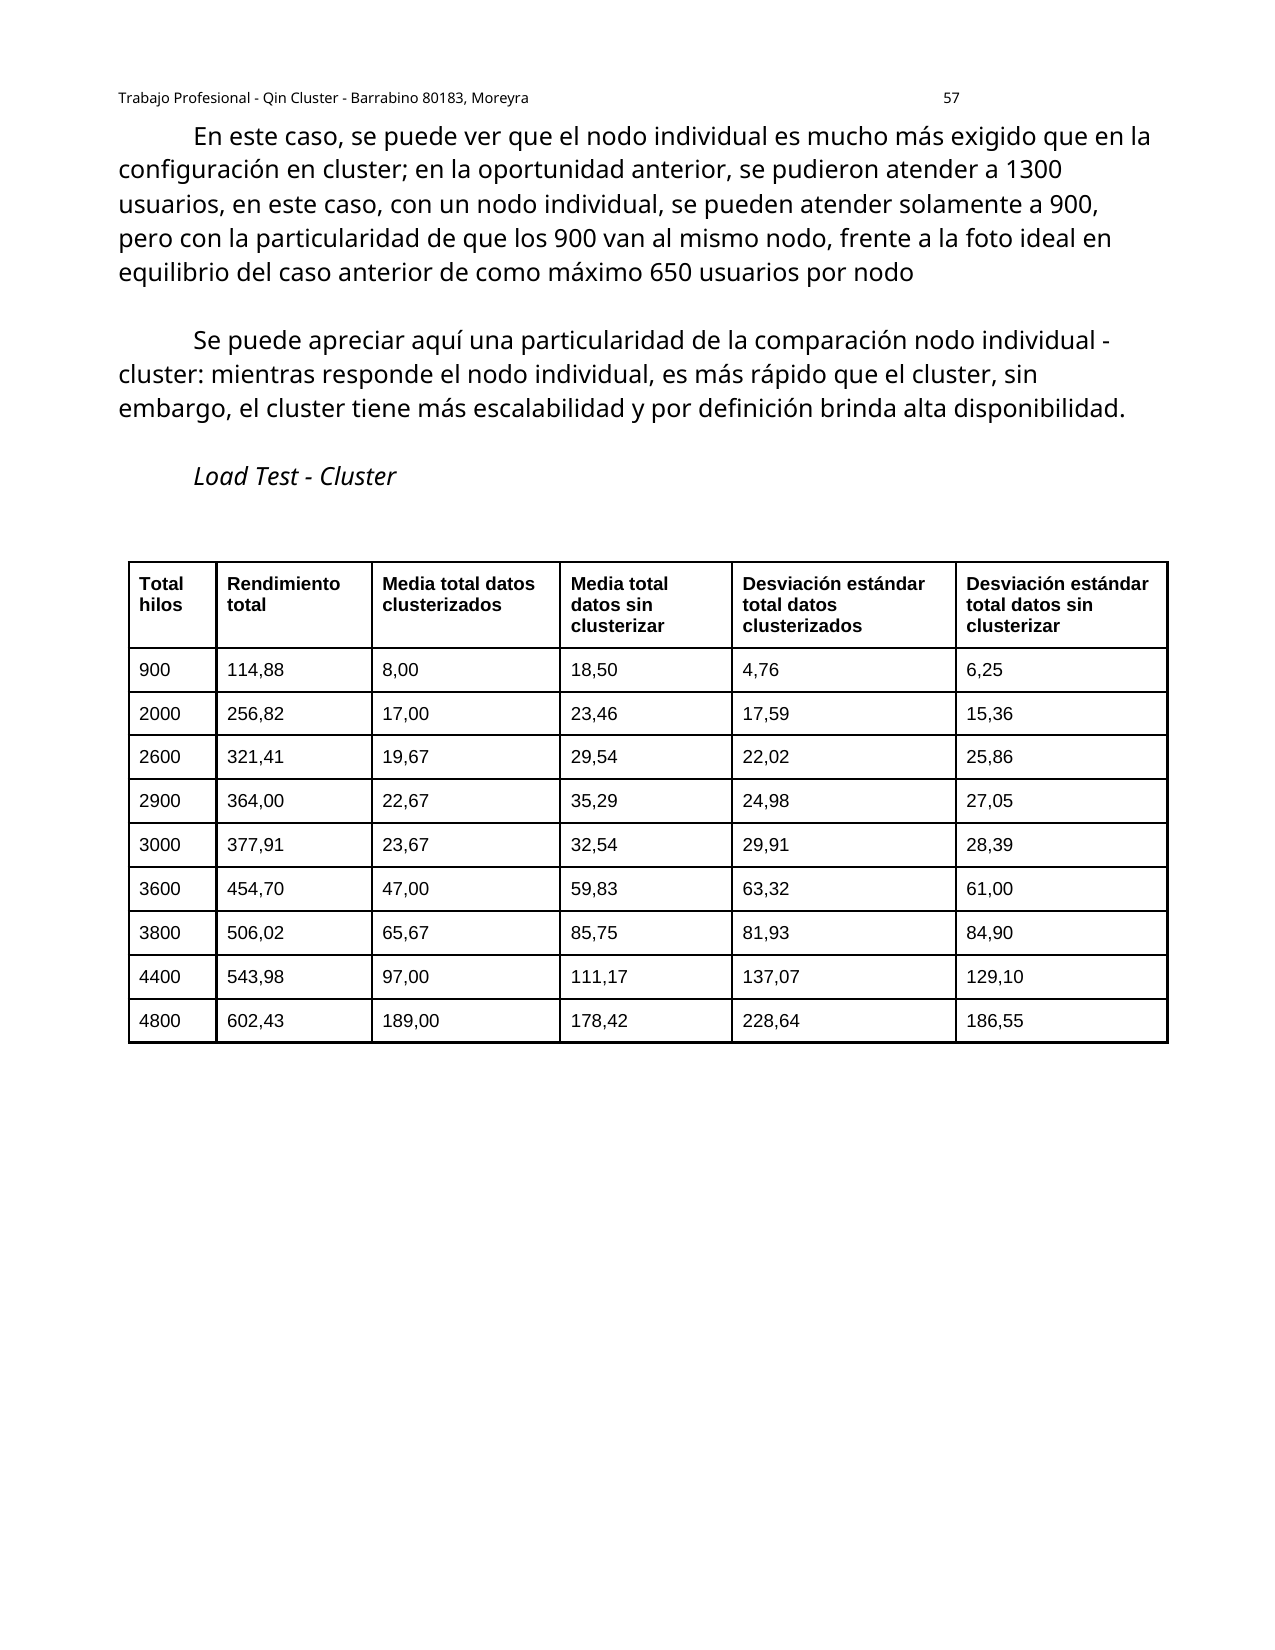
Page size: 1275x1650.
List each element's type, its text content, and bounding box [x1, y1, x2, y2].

table_header Desviación estándar total datos clusterizados [733, 563, 955, 647]
table_cell 602,43 [218, 1000, 371, 1041]
table_cell 18,50 [561, 649, 731, 691]
table_cell 15,36 [957, 693, 1166, 734]
table_cell 186,55 [957, 1000, 1166, 1041]
table_header Total hilos [130, 563, 215, 647]
table_cell 85,75 [561, 912, 731, 954]
table_cell 22,67 [373, 780, 559, 822]
table_cell 900 [130, 649, 215, 691]
table_header Media total datos clusterizados [373, 563, 559, 647]
table_cell 81,93 [733, 912, 955, 954]
table_cell 23,46 [561, 693, 731, 734]
table_cell 4400 [130, 956, 215, 997]
table_cell 2600 [130, 736, 215, 778]
table_cell 3600 [130, 868, 215, 910]
table_cell 178,42 [561, 1000, 731, 1041]
table_cell 543,98 [218, 956, 371, 997]
table_cell 84,90 [957, 912, 1166, 954]
table_header Desviación estándar total datos sin clusterizar [957, 563, 1166, 647]
table_cell 97,00 [373, 956, 559, 997]
table_cell 4800 [130, 1000, 215, 1041]
table_cell 129,10 [957, 956, 1166, 997]
table_cell 17,00 [373, 693, 559, 734]
table_cell 59,83 [561, 868, 731, 910]
table_cell 8,00 [373, 649, 559, 691]
table_cell 22,02 [733, 736, 955, 778]
table_cell 189,00 [373, 1000, 559, 1041]
table_cell 32,54 [561, 824, 731, 866]
text En este caso, se puede ver que el nodo individual es mucho más exigido que en la configuración en cluster; en la oportunidad anterior, se pudieron atender a 1300 usuarios, en este caso, con un nodo individual, se pueden atender solamente a 900, pero con la particularidad de que los 900 van al mismo nodo, frente a la foto ideal en equilibrio del caso anterior de como máximo 650 usuarios por nodo [118, 118, 1157, 288]
table_cell 321,41 [218, 736, 371, 778]
table_header Rendimiento total [218, 563, 371, 647]
table_cell 137,07 [733, 956, 955, 997]
table_cell 27,05 [957, 780, 1166, 822]
table_cell 25,86 [957, 736, 1166, 778]
table_cell 114,88 [218, 649, 371, 691]
table_cell 29,91 [733, 824, 955, 866]
table_cell 4,76 [733, 649, 955, 691]
table_cell 28,39 [957, 824, 1166, 866]
table_cell 506,02 [218, 912, 371, 954]
table_cell 63,32 [733, 868, 955, 910]
table_cell 3800 [130, 912, 215, 954]
table_header Media total datos sin clusterizar [561, 563, 731, 647]
table_cell 29,54 [561, 736, 731, 778]
table_cell 377,91 [218, 824, 371, 866]
table_cell 24,98 [733, 780, 955, 822]
table_cell 6,25 [957, 649, 1166, 691]
table_cell 35,29 [561, 780, 731, 822]
table_cell 364,00 [218, 780, 371, 822]
table_cell 454,70 [218, 868, 371, 910]
table_cell 19,67 [373, 736, 559, 778]
table_cell 2900 [130, 780, 215, 822]
table_cell 228,64 [733, 1000, 955, 1041]
table_cell 61,00 [957, 868, 1166, 910]
table_cell 256,82 [218, 693, 371, 734]
table_cell 17,59 [733, 693, 955, 734]
table_cell 111,17 [561, 956, 731, 997]
table_cell 65,67 [373, 912, 559, 954]
table_cell 47,00 [373, 868, 559, 910]
text Load Test - Cluster [118, 459, 1157, 493]
table_cell 3000 [130, 824, 215, 866]
table_cell 23,67 [373, 824, 559, 866]
text Se puede apreciar aquí una particularidad de la comparación nodo individual - cluster: mientras responde el nodo individual, es más rápido que el cluster, sin embargo, el cluster tiene más escalabilidad y por definición brinda alta disponibilidad. [118, 322, 1157, 425]
table_cell 2000 [130, 693, 215, 734]
